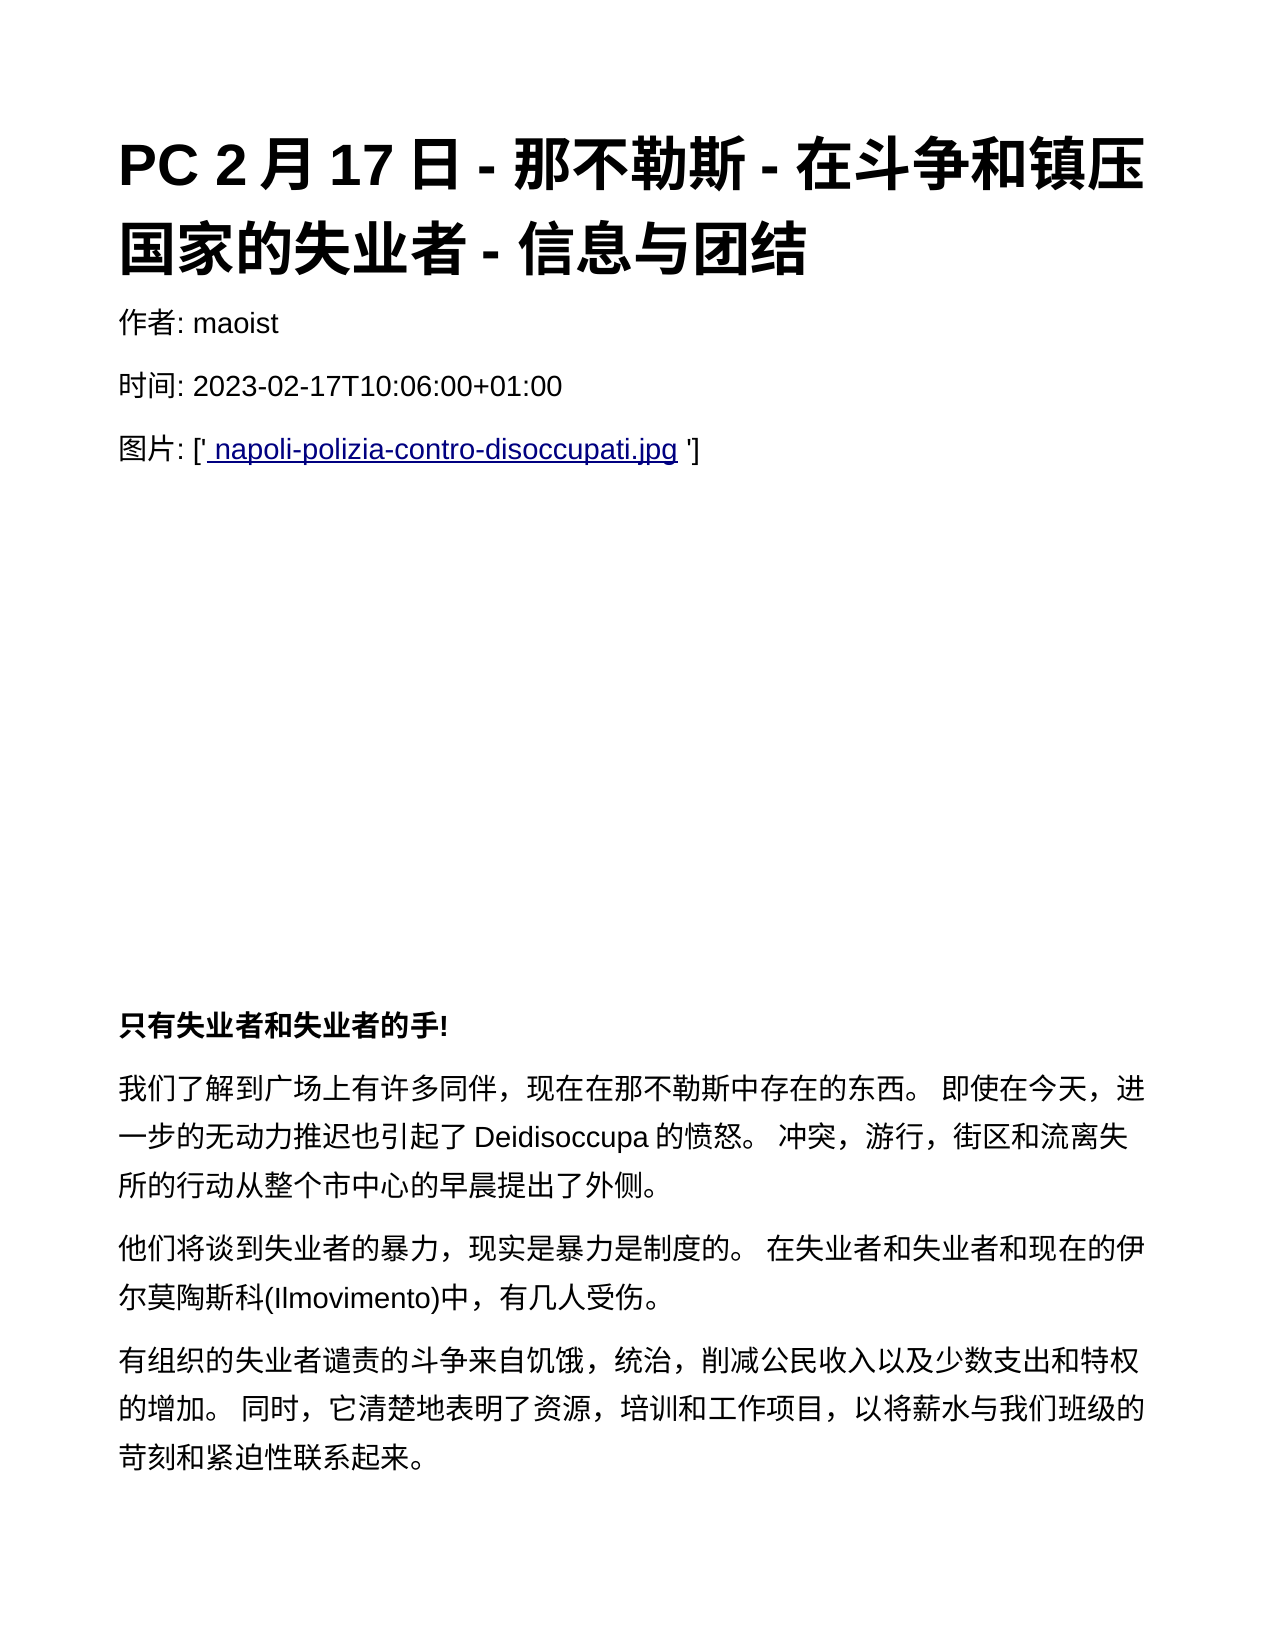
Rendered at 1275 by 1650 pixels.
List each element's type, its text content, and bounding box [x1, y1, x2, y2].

subtitle PC 2月17日 - 那不勒斯 - 在斗争和镇压国家的失业者 - 信息与团结 [118, 118, 1157, 287]
text 有组织的失业者谴责的斗争来自饥饿，统治，削减公民收入以及少数支出和特权的增加。 同时，它清楚地表明了资源，培训和工作项目，以将薪水与我们班级的苛刻和紧迫性联系起来。 [118, 1337, 1157, 1477]
text 我们了解到广场上有许多同伴，现在在那不勒斯中存在的东西。 即使在今天，进一步的无动力推迟也引起了Deidisoccupa的愤怒。 冲突，游行，街区和流离失所的行动从整个市中心的早晨提出了外侧。 [118, 1066, 1157, 1205]
text 只有失业者和失业者的手! [118, 489, 1157, 1045]
text 时间: 2023-02-17T10:06:00+01:00 [118, 363, 1157, 405]
text 作者: maoist [118, 299, 1157, 342]
text 他们将谈到失业者的暴力，现实是暴力是制度的。 在失业者和失业者和现在的伊尔莫陶斯科(Ilmovimento)中，有几人受伤。 [118, 1226, 1157, 1317]
text 图片: [' napoli-polizia-contro-disoccupati.jpg '] [118, 426, 1157, 468]
